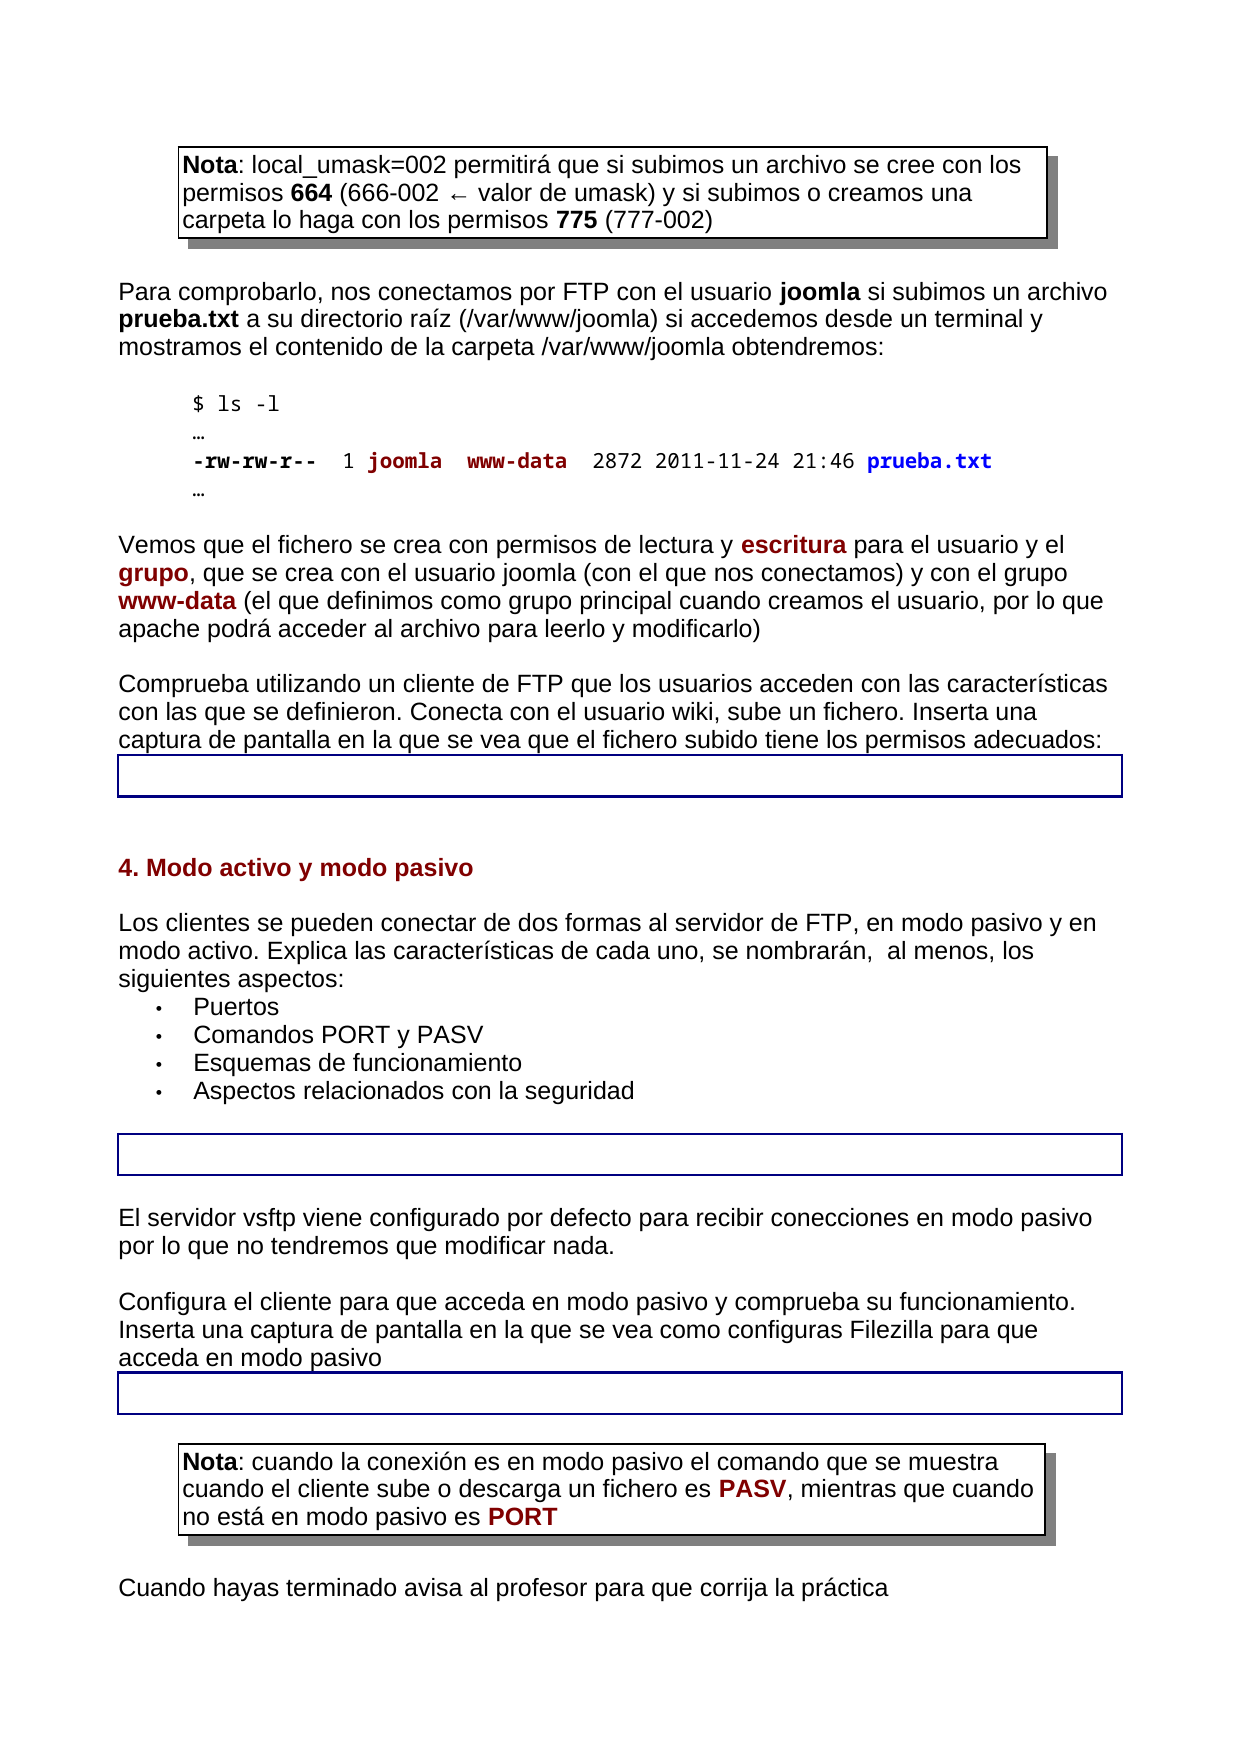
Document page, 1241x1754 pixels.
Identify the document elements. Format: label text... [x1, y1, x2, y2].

text Nota: local_umask=002 permitirá que si subimos un archivo se cree con los permisos 664 (666-002 ← valor de umask) y si subimos o creamos una carpeta lo haga con los permisos 775 (777-002) [179, 148, 1046, 237]
list Esquemas de funcionamiento [156, 1049, 1122, 1077]
list Aspectos relacionados con la seguridad [156, 1077, 1122, 1104]
text El servidor vsftp viene configurado por defecto para recibir conecciones en modo pasivo por lo que no tendremos que modificar nada. [118, 1204, 1122, 1260]
text Comprueba utilizando un cliente de FTP que los usuarios acceden con las características con las que se definieron. Conecta con el usuario wiki, sube un fichero. Inserta una captura de pantalla en la que se vea que el fichero subido tiene los permisos adecuados: [118, 670, 1122, 754]
text 4. Modo activo y modo pasivo [118, 853, 1122, 881]
text Para comprobarlo, nos conectamos por FTP con el usuario joomla si subimos un archivo prueba.txt a su directorio raíz (/var/www/joomla) si accedemos desde un terminal y mostramos el contenido de la carpeta /var/www/joomla obtendremos: [118, 277, 1122, 361]
text Configura el cliente para que acceda en modo pasivo y comprueba su funcionamiento. Inserta una captura de pantalla en la que se vea como configuras Filezilla para que acceda en modo pasivo [118, 1288, 1122, 1371]
text Vemos que el fichero se crea con permisos de lectura y escritura para el usuario y el grupo, que se crea con el usuario joomla (con el que nos conectamos) y con el grupo www-data (el que definimos como grupo principal cuando creamos el usuario, por lo que apache podrá acceder al archivo para leerlo y modificarlo) [118, 531, 1122, 642]
text -rw-rw-r-- 1 joomla www-data 2872 2011-11-24 21:46 prueba.txt [192, 446, 1122, 474]
text … [192, 417, 1122, 446]
table_header [119, 756, 1121, 795]
text … [192, 474, 1122, 503]
table_header [119, 1135, 1121, 1174]
text $ ls -l [192, 389, 1122, 417]
text Cuando hayas terminado avisa al profesor para que corrija la práctica [118, 1574, 1122, 1602]
table_header [119, 1374, 1121, 1413]
list Comandos PORT y PASV [156, 1021, 1122, 1049]
list Puertos [156, 993, 1122, 1021]
text Nota: cuando la conexión es en modo pasivo el comando que se muestra cuando el cliente sube o descarga un fichero es PASV, mientras que cuando no está en modo pasivo es PORT [179, 1445, 1044, 1534]
text Los clientes se pueden conectar de dos formas al servidor de FTP, en modo pasivo y en modo activo. Explica las características de cada uno, se nombrarán, al menos, los siguientes aspectos: [118, 909, 1122, 993]
